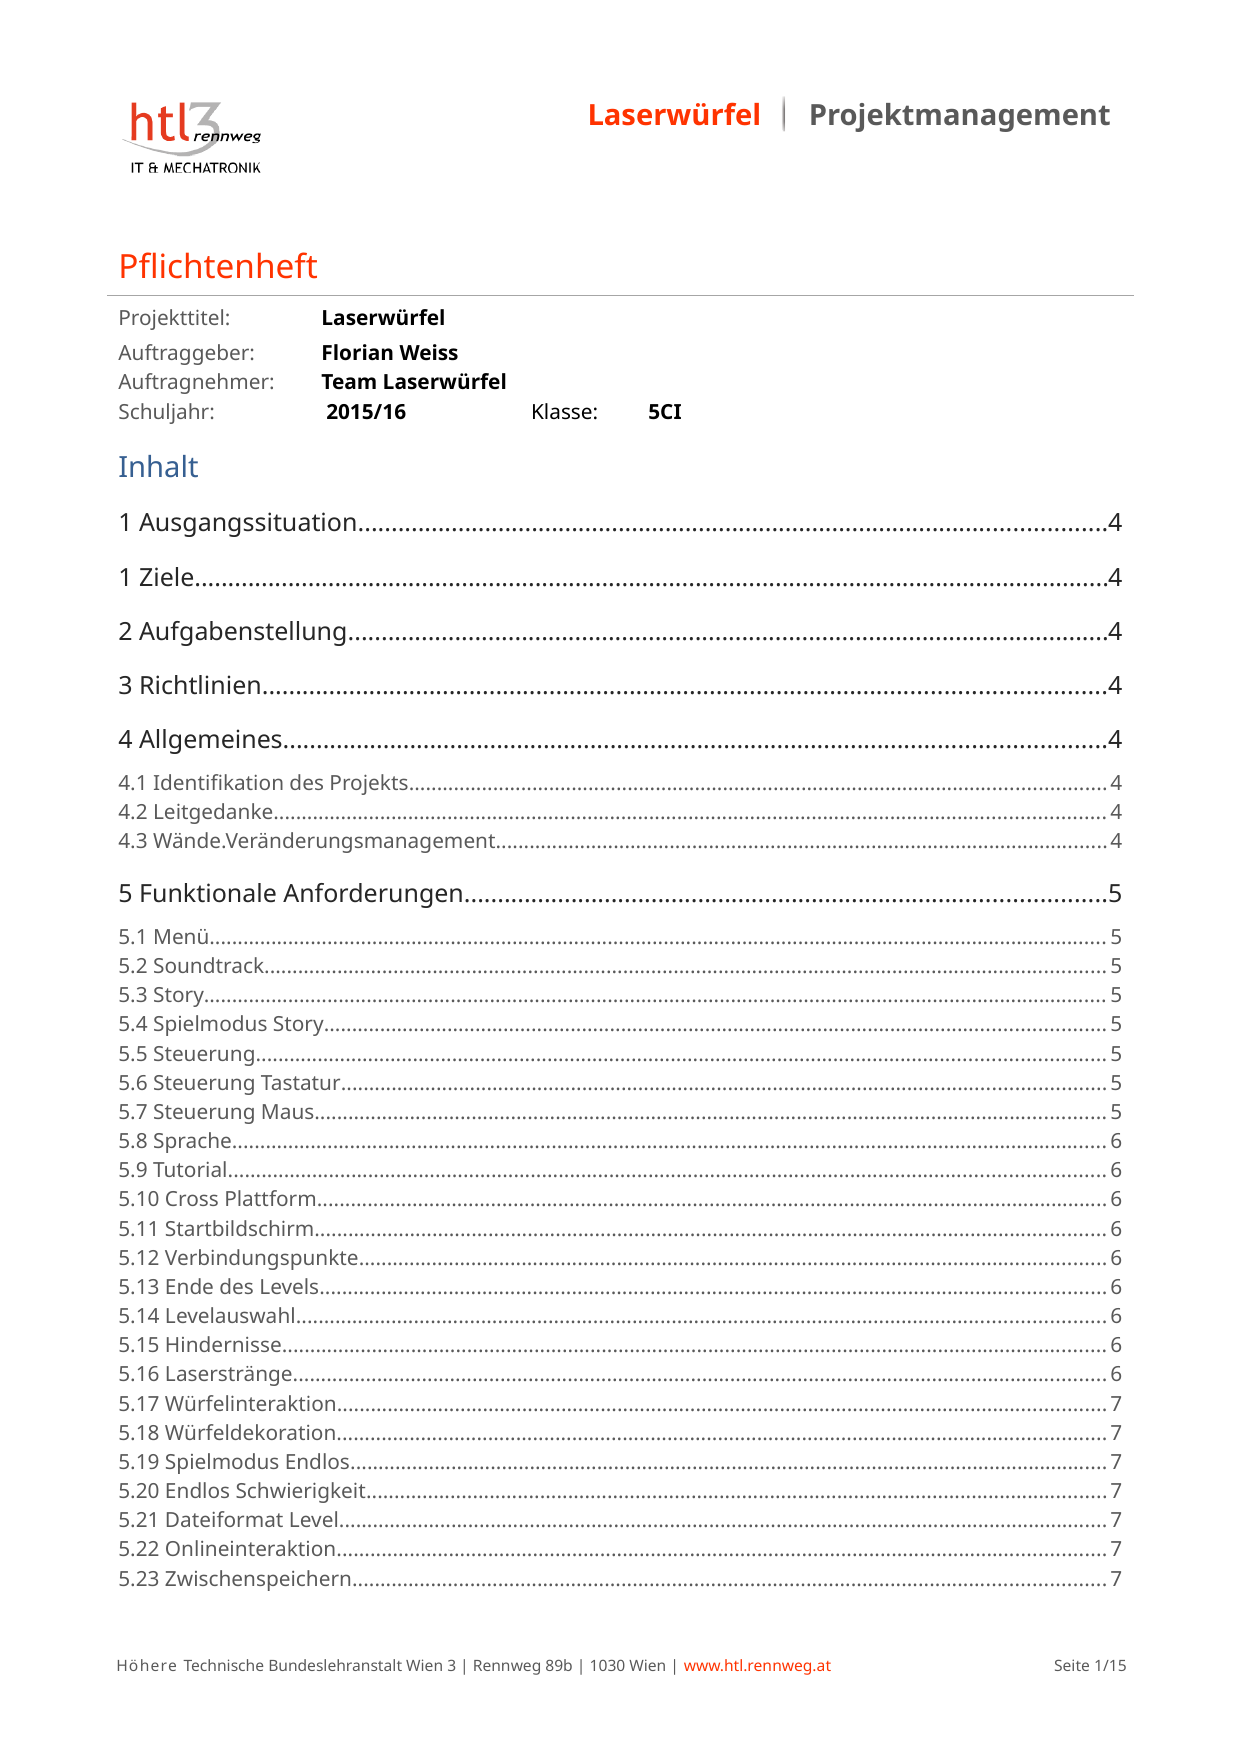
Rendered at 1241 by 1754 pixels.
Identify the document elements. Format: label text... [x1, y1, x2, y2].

text 5.14 Levelauswahl 6 [118, 1300, 1122, 1329]
table_cell [946, 396, 1134, 425]
text 5.19 Spielmodus Endlos 7 [118, 1446, 1122, 1475]
table_header Pflichtenheft [107, 236, 843, 295]
text 5.15 Hindernisse 6 [118, 1329, 1122, 1358]
table_cell Team Laserwürfel [310, 366, 1134, 396]
text 5.17 Würfelinteraktion 7 [118, 1388, 1122, 1417]
text 5 Funktionale Anforderungen 5 [118, 879, 1122, 908]
text 4.2 Leitgedanke 4 [118, 796, 1122, 825]
table_cell Schuljahr: [107, 396, 315, 425]
table_cell Auftraggeber: [107, 336, 310, 366]
text 5.13 Ende des Levels 6 [118, 1271, 1122, 1300]
table_cell Laserwürfel [310, 296, 1134, 336]
text 4 Allgemeines 4 [118, 725, 1122, 754]
table_header [843, 236, 1134, 295]
text 5.1 Menü 5 [118, 921, 1122, 950]
text 5.6 Steuerung Tastatur 5 [118, 1067, 1122, 1096]
text 5.5 Steuerung 5 [118, 1038, 1122, 1067]
text 5.7 Steuerung Maus 5 [118, 1096, 1122, 1125]
text 5.3 Story 5 [118, 979, 1122, 1008]
text 5.20 Endlos Schwierigkeit 7 [118, 1475, 1122, 1504]
table_cell 5CI [637, 396, 946, 425]
text 5.8 Sprache 6 [118, 1125, 1122, 1154]
table_cell Klasse: [520, 396, 637, 425]
text 5.16 Laserstränge 6 [118, 1358, 1122, 1388]
text 5.2 Soundtrack 5 [118, 950, 1122, 979]
table_cell Projekttitel: [107, 296, 310, 336]
text 4.1 Identifikation des Projekts 4 [118, 767, 1122, 796]
table_cell Auftragnehmer: [107, 366, 310, 396]
text 1 Ausgangssituation 4 [118, 508, 1122, 538]
title Inhalt [118, 454, 1122, 483]
text 5.12 Verbindungspunkte 6 [118, 1242, 1122, 1271]
text 3 Richtlinien 4 [118, 671, 1122, 700]
text 1 Ziele 4 [118, 563, 1122, 592]
text 5.22 Onlineinteraktion 7 [118, 1533, 1122, 1563]
text 5.4 Spielmodus Story 5 [118, 1008, 1122, 1038]
table_cell Florian Weiss [310, 336, 1134, 366]
text 4.3 Wände.Veränderungsmanagement 4 [118, 825, 1122, 854]
text 2 Aufgabenstellung 4 [118, 617, 1122, 646]
text 5.11 Startbildschirm 6 [118, 1213, 1122, 1242]
table_cell 2015/16 [315, 396, 519, 425]
text 5.18 Würfeldekoration 7 [118, 1417, 1122, 1446]
text 5.9 Tutorial 6 [118, 1154, 1122, 1183]
text 5.21 Dateiformat Level 7 [118, 1504, 1122, 1533]
text 5.23 Zwischenspeichern 7 [118, 1563, 1122, 1592]
text 5.10 Cross Plattform 6 [118, 1183, 1122, 1213]
